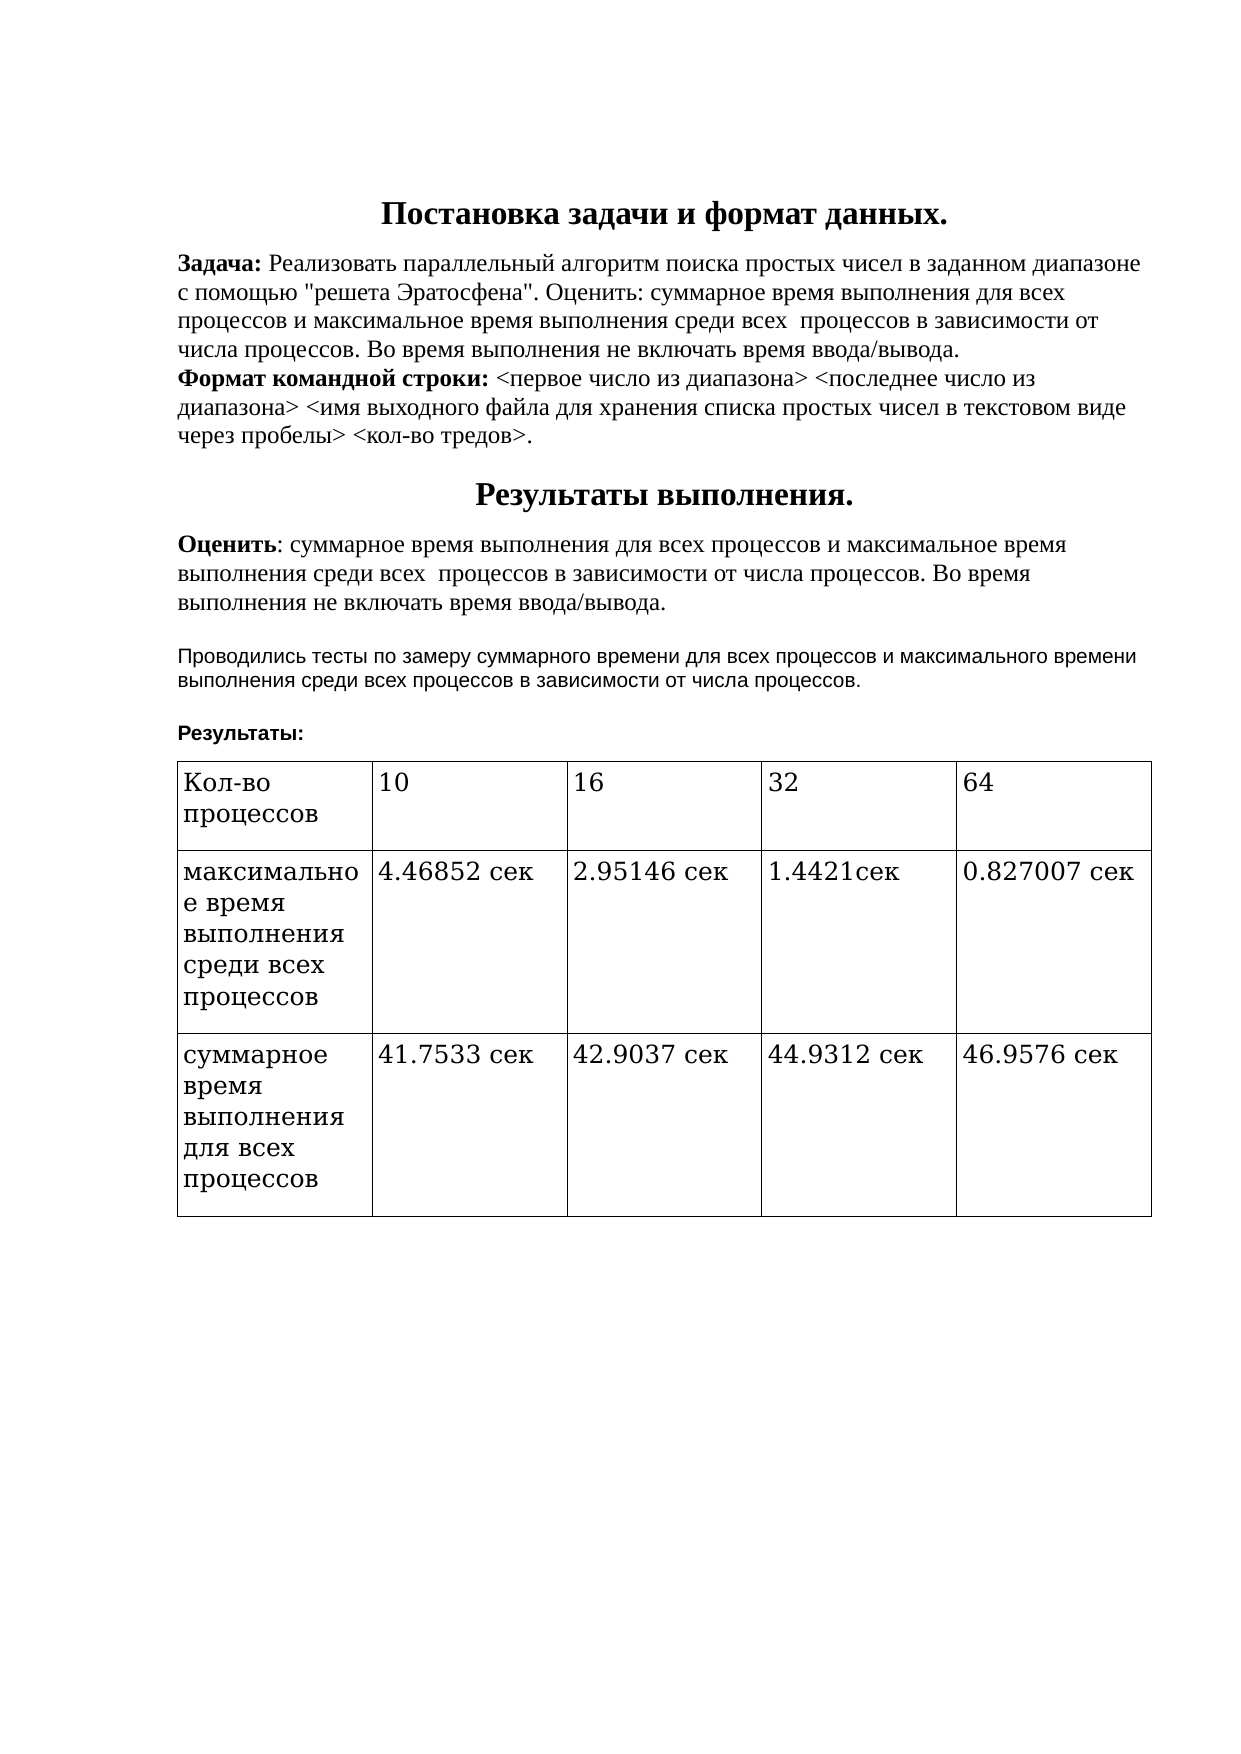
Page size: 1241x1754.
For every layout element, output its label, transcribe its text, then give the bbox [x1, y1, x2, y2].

subtitle Результаты: [177, 720, 1152, 744]
table_header 32 [762, 762, 956, 850]
table_cell максимальное время выполнения среди всех процессов [178, 851, 372, 1033]
text Задача: Реализовать параллельный алгоритм поиска простых чисел в заданном диапазоне с помощью "решета Эратосфена". Оценить: суммарное время выполнения для всех процессов и максимальное время выполнения среди всех процессов в зависимости от числа процессов. Во время выполнения не включать время ввода/вывода. [177, 248, 1152, 363]
text Проводились тесты по замеру суммарного времени для всех процессов и максимального времени выполнения среди всех процессов в зависимости от числа процессов. [177, 644, 1152, 692]
table_cell 46.9576 сек [957, 1034, 1151, 1216]
text Оценить: суммарное время выполнения для всех процессов и максимальное время выполнения среди всех процессов в зависимости от числа процессов. Во время выполнения не включать время ввода/вывода. [177, 529, 1152, 616]
table_header 10 [373, 762, 567, 850]
table_cell 44.9312 сек [762, 1034, 956, 1216]
table_cell 1.4421сек [762, 851, 956, 1033]
subtitle Постановка задачи и формат данных. [177, 193, 1152, 231]
table_cell суммарное время выполнения для всех процессов [178, 1034, 372, 1216]
table_header 16 [568, 762, 761, 850]
table_cell 4.46852 сек [373, 851, 567, 1033]
table_cell 0.827007 сек [957, 851, 1151, 1033]
subtitle Результаты выполнения. [177, 474, 1152, 513]
table_header Кол-во процессов [178, 762, 372, 850]
table_header 64 [957, 762, 1151, 850]
table_cell 42.9037 сек [568, 1034, 761, 1216]
table_cell 2.95146 сек [568, 851, 761, 1033]
table_cell 41.7533 сек [373, 1034, 567, 1216]
text Формат командной строки: <первое число из диапазона> <последнее число из диапазона> <имя выходного файла для хранения списка простых чисел в текстовом виде через пробелы> <кол-во тредов>. [177, 363, 1152, 449]
